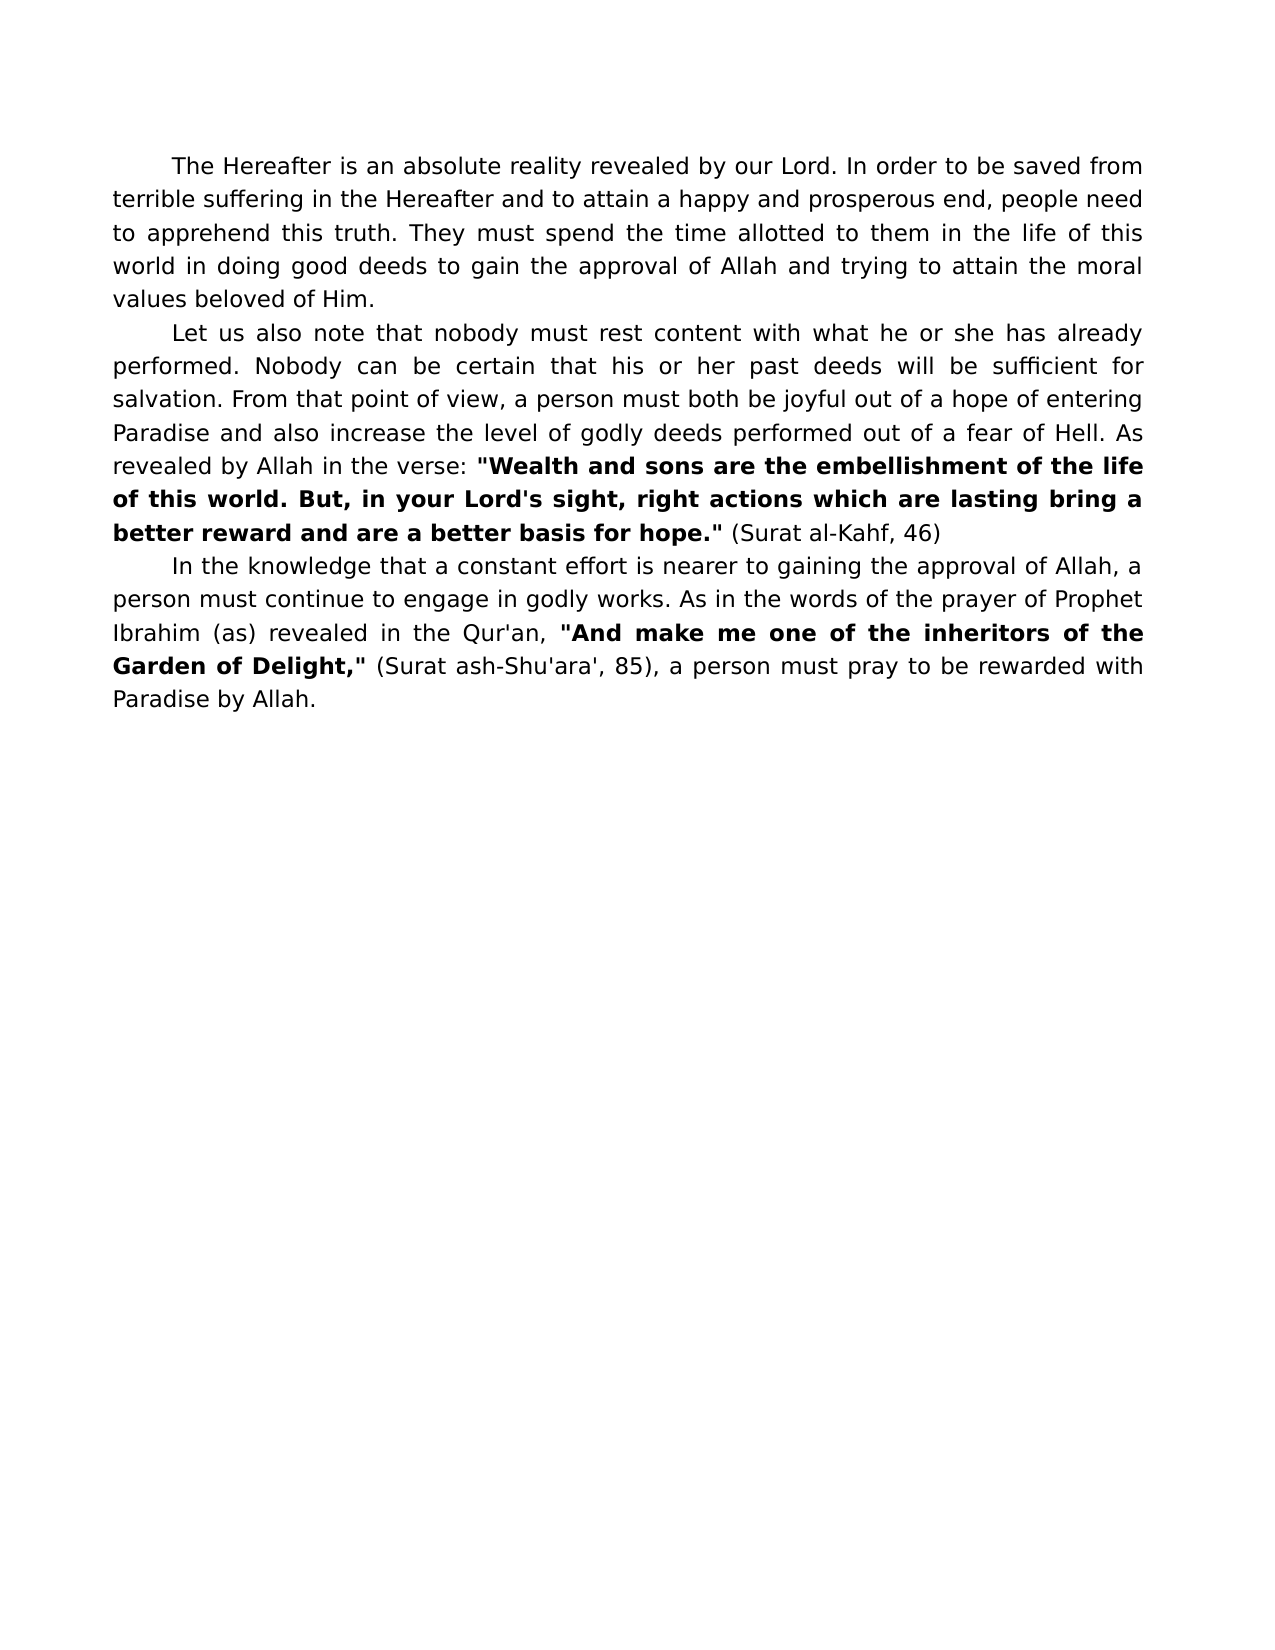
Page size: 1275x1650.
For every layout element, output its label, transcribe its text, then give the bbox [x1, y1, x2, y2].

text Let us also note that nobody must rest content with what he or she has already performed. Nobody can be certain that his or her past deeds will be sufficient for salvation. From that point of view, a person must both be joyful out of a hope of entering Paradise and also increase the level of godly deeds performed out of a fear of Hell. As revealed by Allah in the verse: "Wealth and sons are the embellishment of the life of this world. But, in your Lord's sight, right actions which are lasting bring a better reward and are a better basis for hope." (Surat al-Kahf, 46) [112, 314, 1145, 548]
text In the knowledge that a constant effort is nearer to gaining the approval of Allah, a person must continue to engage in godly works. As in the words of the prayer of Prophet Ibrahim (as) revealed in the Qur'an, "And make me one of the inheritors of the Garden of Delight," (Surat ash-Shu'ara', 85), a person must pray to be rewarded with Paradise by Allah. [112, 548, 1145, 714]
text The Hereafter is an absolute reality revealed by our Lord. In order to be saved from terrible suffering in the Hereafter and to attain a happy and prosperous end, people need to apprehend this truth. They must spend the time allotted to them in the life of this world in doing good deeds to gain the approval of Allah and trying to attain the moral values beloved of Him. [112, 148, 1145, 314]
